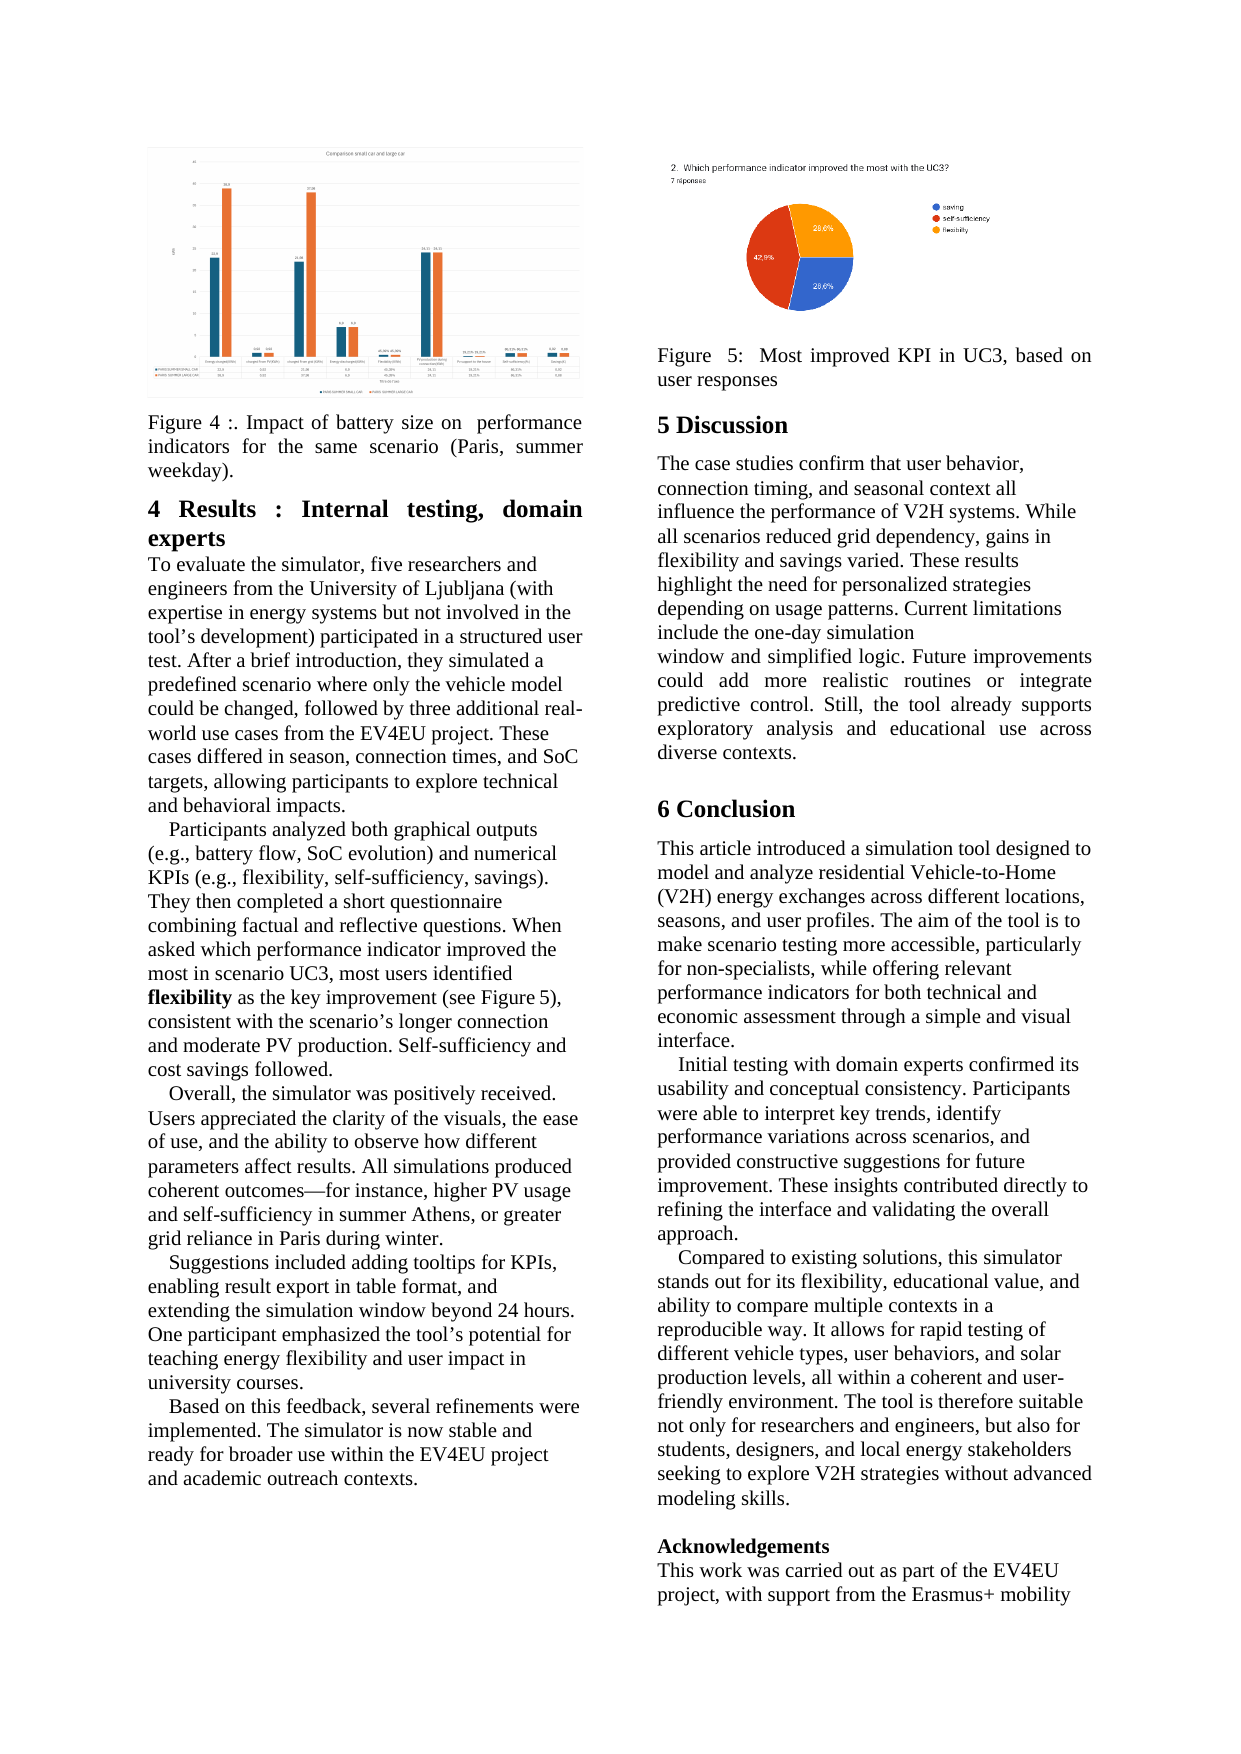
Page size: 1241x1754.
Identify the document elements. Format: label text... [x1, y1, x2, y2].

text This article introduced a simulation tool designed to model and analyze residential Vehicle-to-Home (V2H) energy exchanges across different locations, seasons, and user profiles. The aim of the tool is to make scenario testing more accessible, particularly for non-specialists, while offering relevant performance indicators for both technical and economic assessment through a simple and visual interface. Initial testing with domain experts confirmed its usability and conceptual consistency. Participants were able to interpret key trends, identify performance variations across scenarios, and provided constructive suggestions for future improvement. These insights contributed directly to refining the interface and validating the overall approach. Compared to existing solutions, this simulator stands out for its flexibility, educational value, and ability to compare multiple contexts in a reproducible way. It allows for rapid testing of different vehicle types, user behaviors, and solar production levels, all within a coherent and user-friendly environment. The tool is therefore suitable not only for researchers and engineers, but also for students, designers, and local energy stakeholders seeking to explore V2H strategies without advanced modeling skills. [657, 836, 1093, 1509]
text Figure 4 :. Impact of battery size on performance indicators for the same scenario (Paris, summer weekday). [148, 410, 583, 482]
text To evaluate the simulator, five researchers and engineers from the University of Ljubljana (with expertise in energy systems but not involved in the tool’s development) participated in a structured user test. After a brief introduction, they simulated a predefined scenario where only the vehicle model could be changed, followed by three additional real-world use cases from the EV4EU project. These cases differed in season, connection times, and SoC targets, allowing participants to explore technical and behavioral impacts. Participants analyzed both graphical outputs (e.g., battery flow, SoC evolution) and numerical KPIs (e.g., flexibility, self-sufficiency, savings). They then completed a short questionnaire combining factual and reflective questions. When asked which performance indicator improved the most in scenario UC3, most users identified flexibility as the key improvement (see Figure 5), consistent with the scenario’s longer connection and moderate PV production. Self-sufficiency and cost savings followed. Overall, the simulator was positively received. Users appreciated the clarity of the visuals, the ease of use, and the ability to observe how different parameters affect results. All simulations produced coherent outcomes—for instance, higher PV usage and self-sufficiency in summer Athens, or greater grid reliance in Paris during winter. Suggestions included adding tooltips for KPIs, enabling result export in table format, and extending the simulation window beyond 24 hours. One participant emphasized the tool’s potential for teaching energy flexibility and user impact in university courses. Based on this feedback, several refinements were implemented. The simulator is now stable and ready for broader use within the EV4EU project and academic outreach contexts. [148, 552, 583, 1490]
text The case studies confirm that user behavior, connection timing, and seasonal context all influence the performance of V2H systems. While all scenarios reduced grid dependency, gains in flexibility and savings varied. These results highlight the need for personalized strategies depending on usage patterns. Current limitations include the one-day simulation [657, 451, 1093, 644]
subtitle 6 Conclusion [657, 794, 1093, 823]
text Figure 5: Most improved KPI in UC3, based on user responses [657, 343, 1093, 391]
text window and simplified logic. Future improvements could add more realistic routines or integrate predictive control. Still, the tool already supports exploratory analysis and educational use across diverse contexts. [657, 644, 1093, 764]
subtitle 5 Discussion [657, 410, 1093, 439]
text Acknowledgements This work was carried out as part of the EV4EU project, with support from the Erasmus+ mobility [657, 1509, 1093, 1606]
text 4 Results : Internal testing, domain experts [148, 494, 583, 552]
